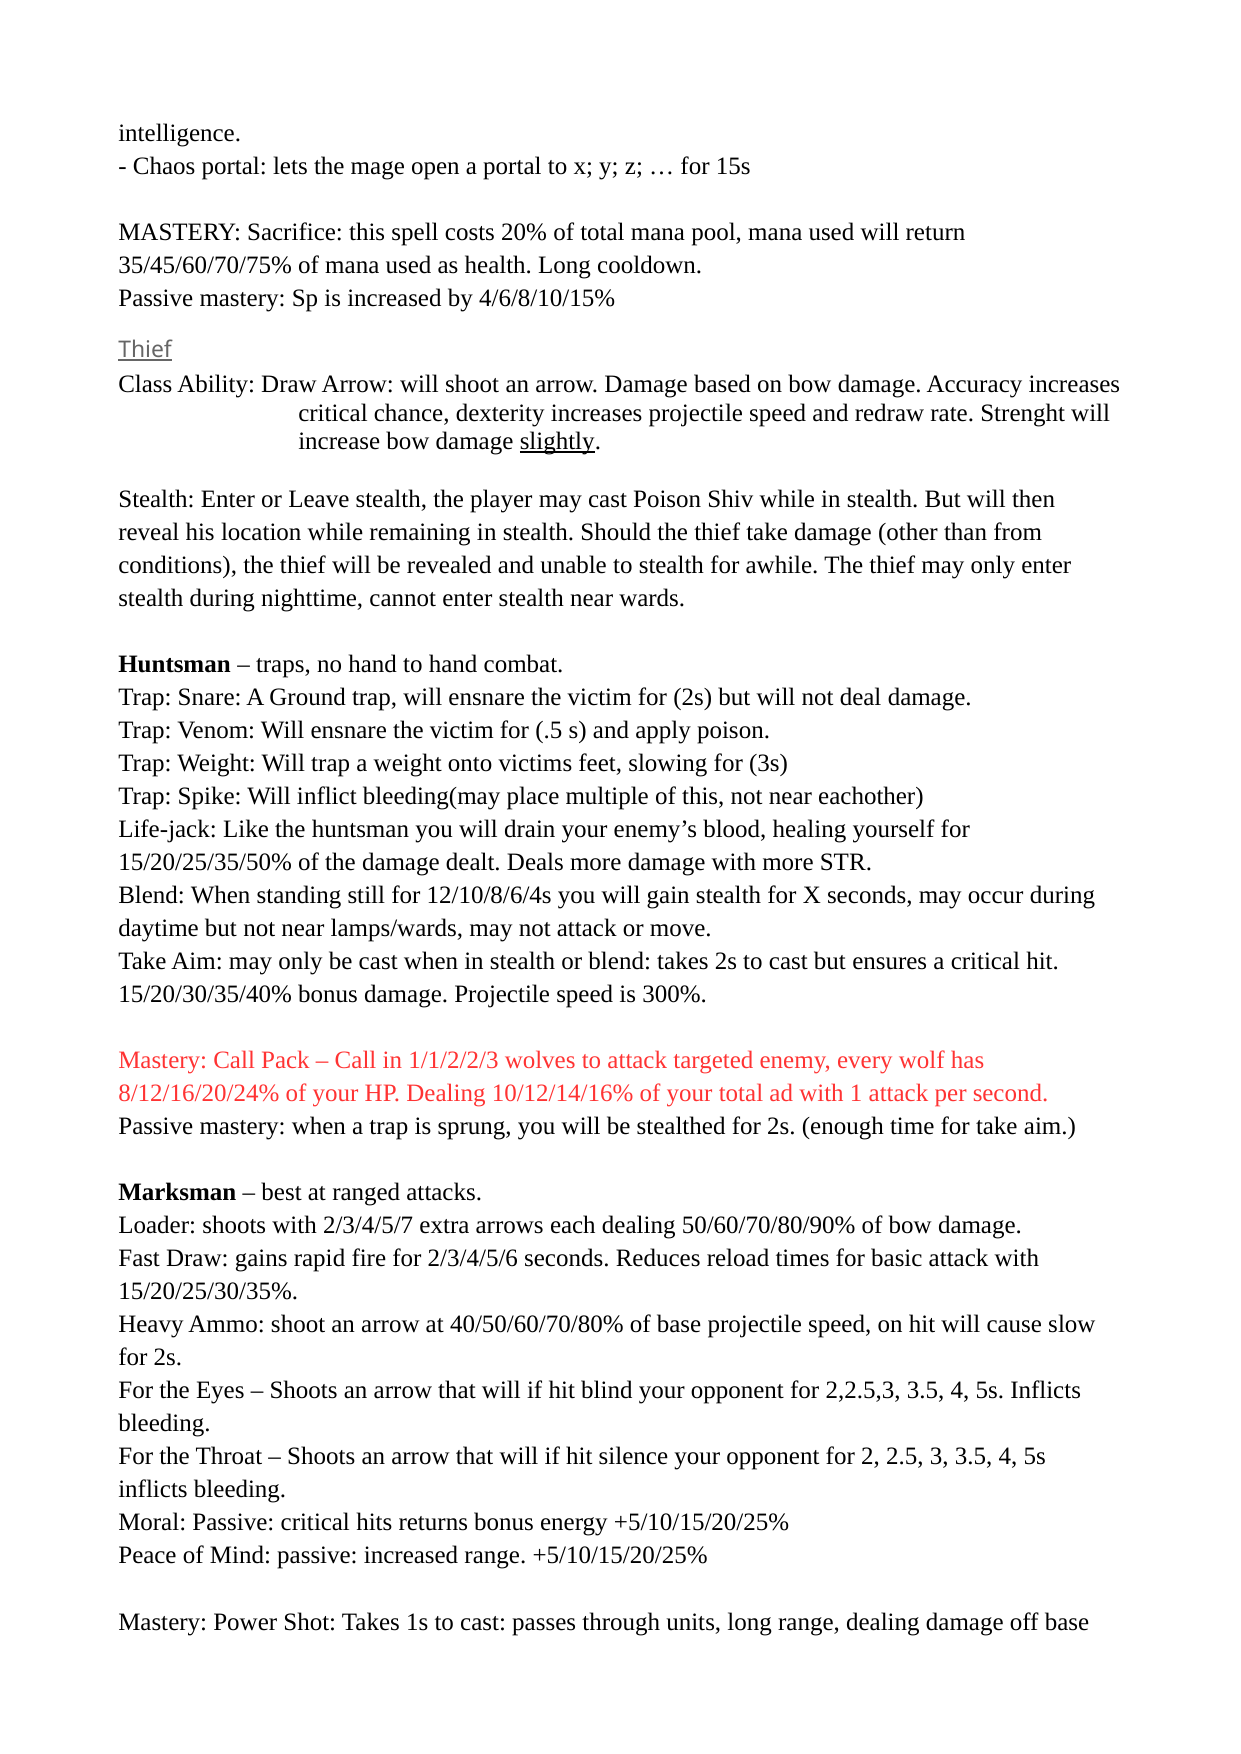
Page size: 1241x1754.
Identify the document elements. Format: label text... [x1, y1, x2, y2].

text - Chaos portal: lets the mage open a portal to x; y; z; … for 15s [118, 151, 1122, 180]
text For the Throat – Shoots an arrow that will if hit silence your opponent for 2, 2.5, 3, 3.5, 4, 5s [118, 1441, 1122, 1470]
text Moral: Passive: critical hits returns bonus energy +5/10/15/20/25% [118, 1507, 1122, 1536]
text Mastery: Power Shot: Takes 1s to cast: passes through units, long range, dealing damage off base [118, 1607, 1122, 1635]
text Heavy Ammo: shoot an arrow at 40/50/60/70/80% of base projectile speed, on hit will cause slow for 2s. [118, 1309, 1122, 1371]
text Take Aim: may only be cast when in stealth or blend: takes 2s to cast but ensures a critical hit. 15/20/30/35/40% bonus damage. Projectile speed is 300%. [118, 946, 1122, 1008]
text Marksman – best at ranged attacks. [118, 1177, 1122, 1206]
text MASTERY: Sacrifice: this spell costs 20% of total mana pool, mana used will return 35/45/60/70/75% of mana used as health. Long cooldown. [118, 217, 1122, 279]
text Trap: Weight: Will trap a weight onto victims feet, slowing for (3s) [118, 748, 1122, 777]
text Passive mastery: when a trap is sprung, you will be stealthed for 2s. (enough time for take aim.) [118, 1111, 1122, 1140]
text Stealth: Enter or Leave stealth, the player may cast Poison Shiv while in stealth. But will then reveal his location while remaining in stealth. Should the thief take damage (other than from conditions), the thief will be revealed and unable to stealth for awhile. The thief may only enter stealth during nighttime, cannot enter stealth near wards. [118, 484, 1122, 612]
text Mastery: Call Pack – Call in 1/1/2/2/3 wolves to attack targeted enemy, every wolf has 8/12/16/20/24% of your HP. Dealing 10/12/14/16% of your total ad with 1 attack per second. [118, 1045, 1122, 1107]
text Trap: Venom: Will ensnare the victim for (.5 s) and apply poison. [118, 715, 1122, 744]
text Peace of Mind: passive: increased range. +5/10/15/20/25% [118, 1541, 1122, 1569]
text Trap: Spike: Will inflict bleeding(may place multiple of this, not near eachother) [118, 781, 1122, 810]
text Life-jack: Like the huntsman you will drain your enemy’s blood, healing yourself for 15/20/25/35/50% of the damage dealt. Deals more damage with more STR. [118, 814, 1122, 876]
text Passive mastery: Sp is increased by 4/6/8/10/15% [118, 283, 1122, 312]
text Fast Draw: gains rapid fire for 2/3/4/5/6 seconds. Reduces reload times for basic attack with 15/20/25/30/35%. [118, 1243, 1122, 1305]
text Trap: Snare: A Ground trap, will ensnare the victim for (2s) but will not deal damage. [118, 682, 1122, 711]
subtitle Thief [118, 333, 1122, 364]
subtitle Class Ability: Draw Arrow: will shoot an arrow. Damage based on bow damage. Accuracy increases critical chance, dexterity increases projectile speed and redraw rate. Strenght will increase bow damage slightly. [118, 369, 1122, 455]
text Loader: shoots with 2/3/4/5/7 extra arrows each dealing 50/60/70/80/90% of bow damage. [118, 1210, 1122, 1239]
text Huntsman – traps, no hand to hand combat. [118, 649, 1122, 678]
text Blend: When standing still for 12/10/8/6/4s you will gain stealth for X seconds, may occur during daytime but not near lamps/wards, may not attack or move. [118, 880, 1122, 942]
text intelligence. [118, 118, 1122, 147]
text inflicts bleeding. [118, 1474, 1122, 1503]
text For the Eyes – Shoots an arrow that will if hit blind your opponent for 2,2.5,3, 3.5, 4, 5s. Inflicts bleeding. [118, 1375, 1122, 1437]
